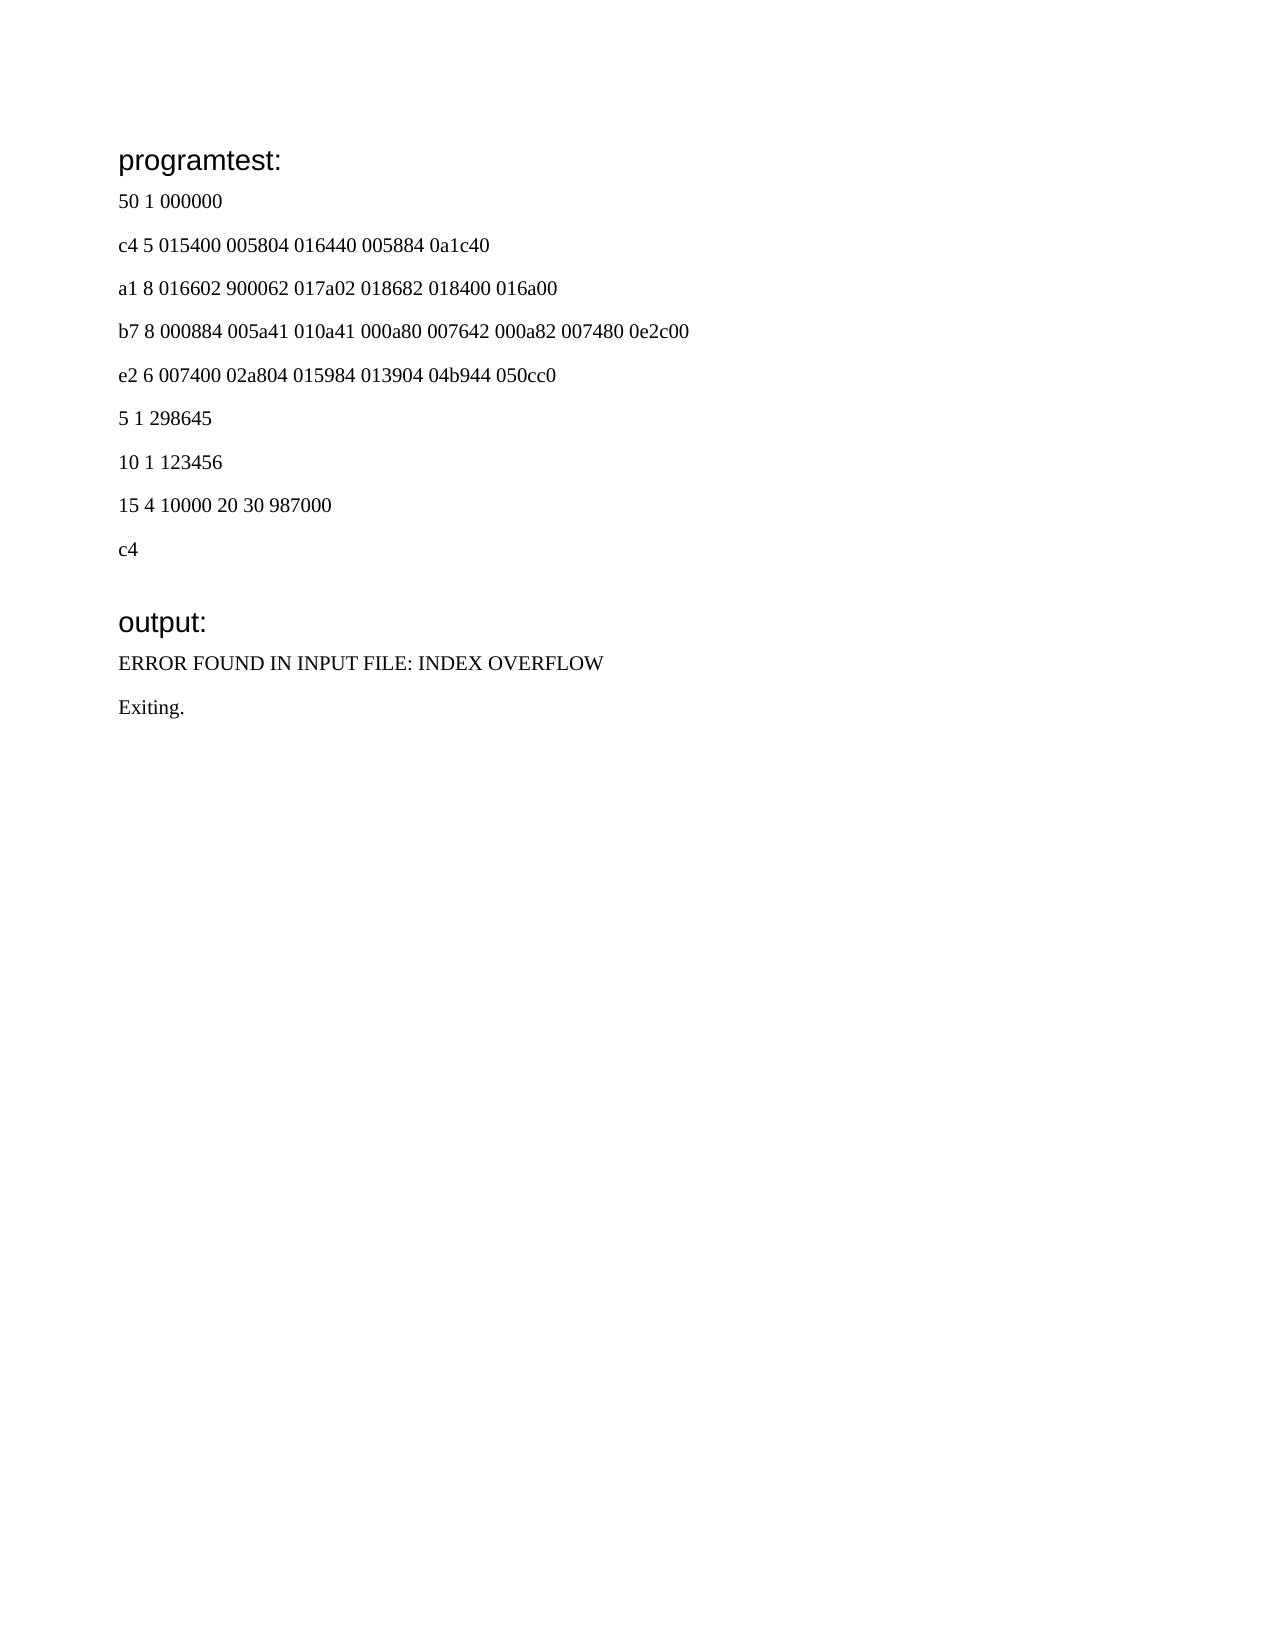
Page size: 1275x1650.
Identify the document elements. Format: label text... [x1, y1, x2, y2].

text a1 8 016602 900062 017a02 018682 018400 016a00 [118, 276, 1157, 300]
text 5 1 298645 [118, 406, 1157, 430]
text e2 6 007400 02a804 015984 013904 04b944 050cc0 [118, 363, 1157, 387]
subtitle output: [118, 605, 1157, 639]
text b7 8 000884 005a41 010a41 000a80 007642 000a82 007480 0e2c00 [118, 319, 1157, 343]
text 10 1 123456 [118, 450, 1157, 474]
text 15 4 10000 20 30 987000 [118, 493, 1157, 517]
text c4 [118, 537, 1157, 561]
text c4 5 015400 005804 016440 005884 0a1c40 [118, 233, 1157, 257]
subtitle programtest: [118, 143, 1157, 177]
text 50 1 000000 [118, 189, 1157, 213]
text ERROR FOUND IN INPUT FILE: INDEX OVERFLOW [118, 651, 1157, 675]
text Exiting. [118, 694, 1157, 719]
